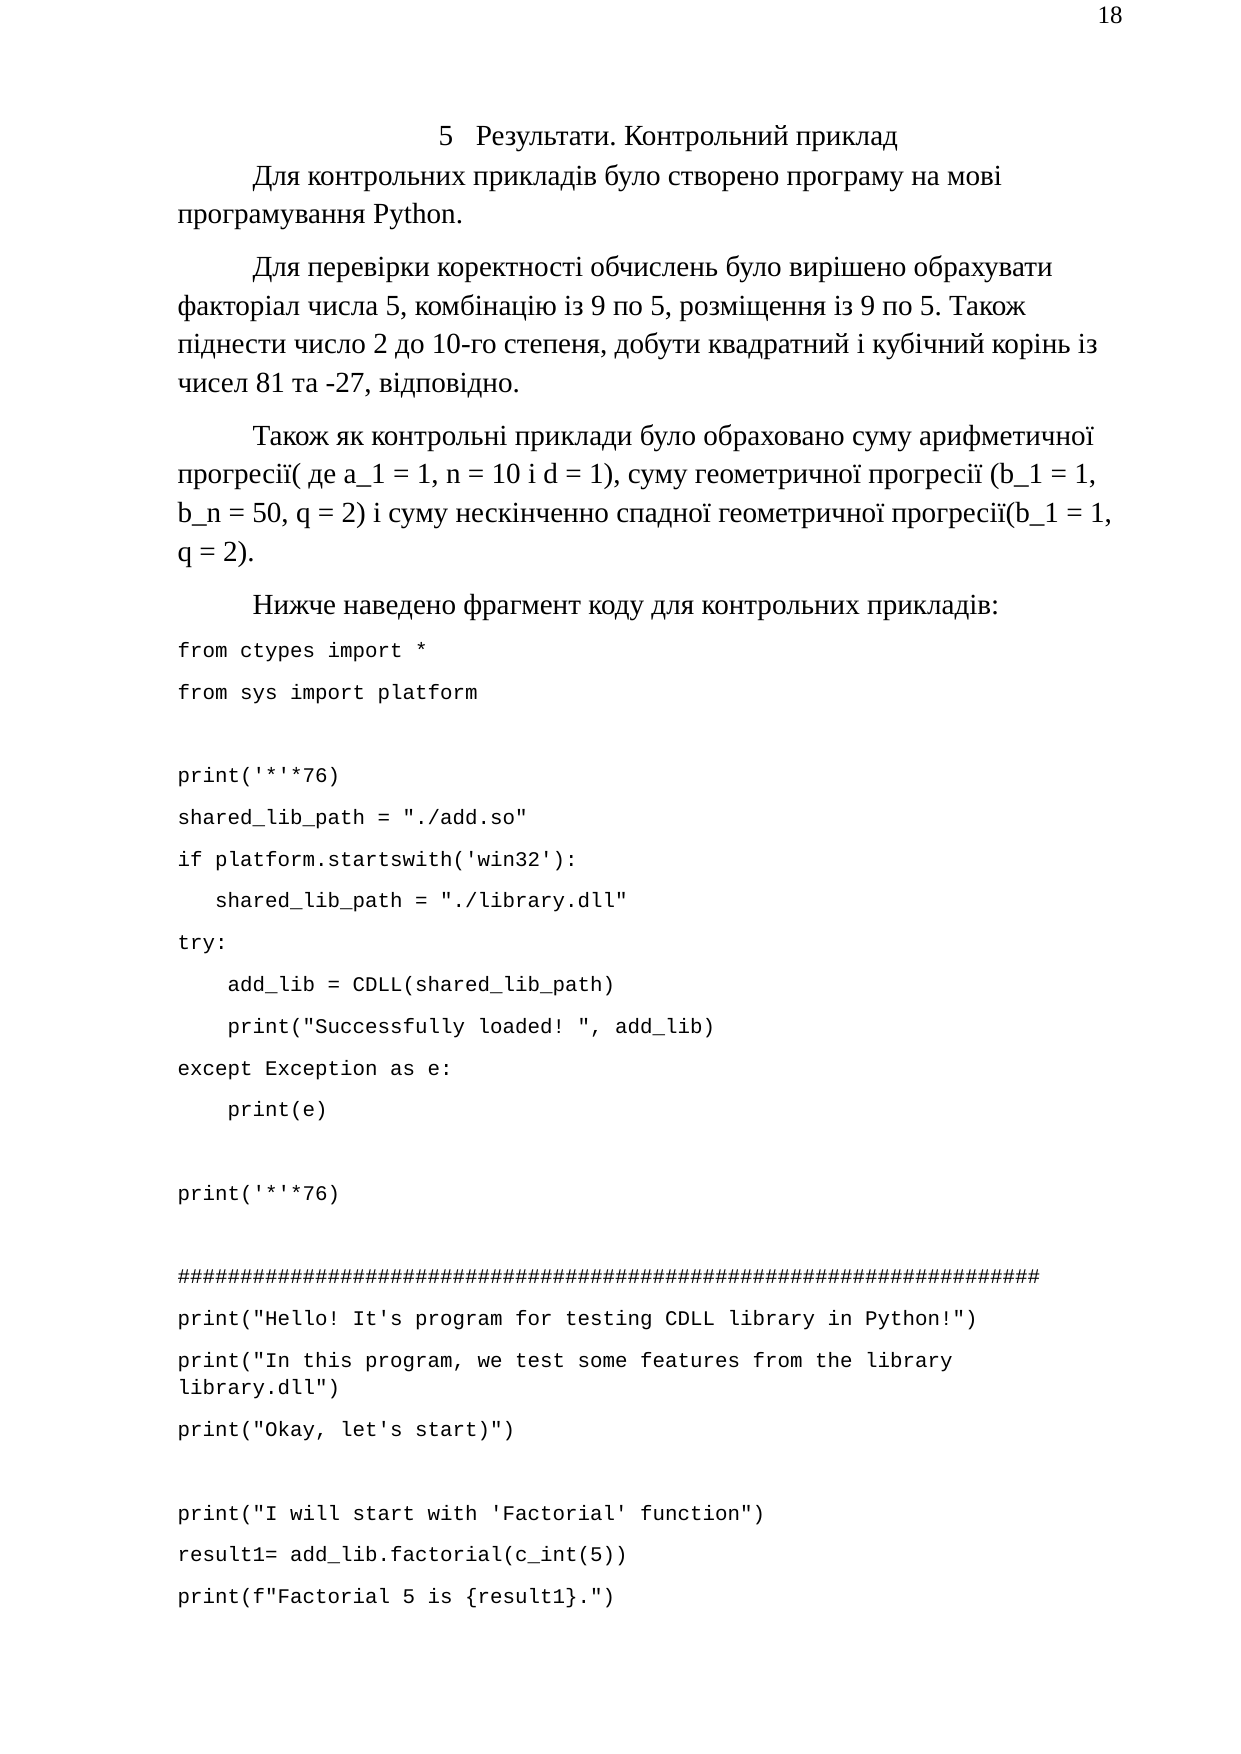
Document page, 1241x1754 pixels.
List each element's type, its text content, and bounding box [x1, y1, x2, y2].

text Нижче наведено фрагмент коду для контрольних прикладів: [177, 587, 1122, 620]
text Також як контрольні приклади було обраховано суму арифметичної прогресії( де а_1 = 1, n = 10 і d = 1), суму геометричної прогресії (b_1 = 1, b_n = 50, q = 2) і суму нескінченно спадної геометричної прогресії(b_1 = 1, q = 2). [177, 418, 1122, 567]
text print('*'*76) [177, 765, 1122, 789]
text from ctypes import * [177, 640, 1122, 663]
text print('*'*76) [177, 1183, 1122, 1207]
text print(f"Factorial 5 is {result1}.") [177, 1586, 1122, 1610]
text shared_lib_path = "./add.so" [177, 807, 1122, 831]
text shared_lib_path = "./library.dll" [177, 891, 1122, 914]
text print("Successfully loaded! ", add_lib) [177, 1016, 1122, 1039]
text except Exception as e: [177, 1058, 1122, 1081]
text Для контрольних прикладів було створено програму на мові програмування Python. [177, 158, 1122, 230]
text result1= add_lib.factorial(c_int(5)) [177, 1544, 1122, 1568]
text Для перевірки коректності обчислень було вирішено обрахувати факторіал числа 5, комбінацію із 9 по 5, розміщення із 9 по 5. Також піднести число 2 до 10-го степеня, добути квадратний і кубічний корінь із чисел 81 та -27, відповідно. [177, 249, 1122, 398]
text print("Hello! It's program for testing CDLL library in Python!") [177, 1308, 1122, 1332]
text if platform.startswith('win32'): [177, 849, 1122, 872]
text print(e) [177, 1099, 1122, 1123]
text print("Okay, let's start)") [177, 1419, 1122, 1443]
text print("In this program, we test some features from the library library.dll") [177, 1350, 1122, 1401]
text ##################################################################### [177, 1266, 1122, 1290]
text try: [177, 932, 1122, 956]
subtitle Результати. Контрольний приклад [214, 118, 1122, 152]
text add_lib = CDLL(shared_lib_path) [177, 974, 1122, 998]
text from sys import platform [177, 682, 1122, 705]
text print("I will start with 'Factorial' function") [177, 1502, 1122, 1526]
